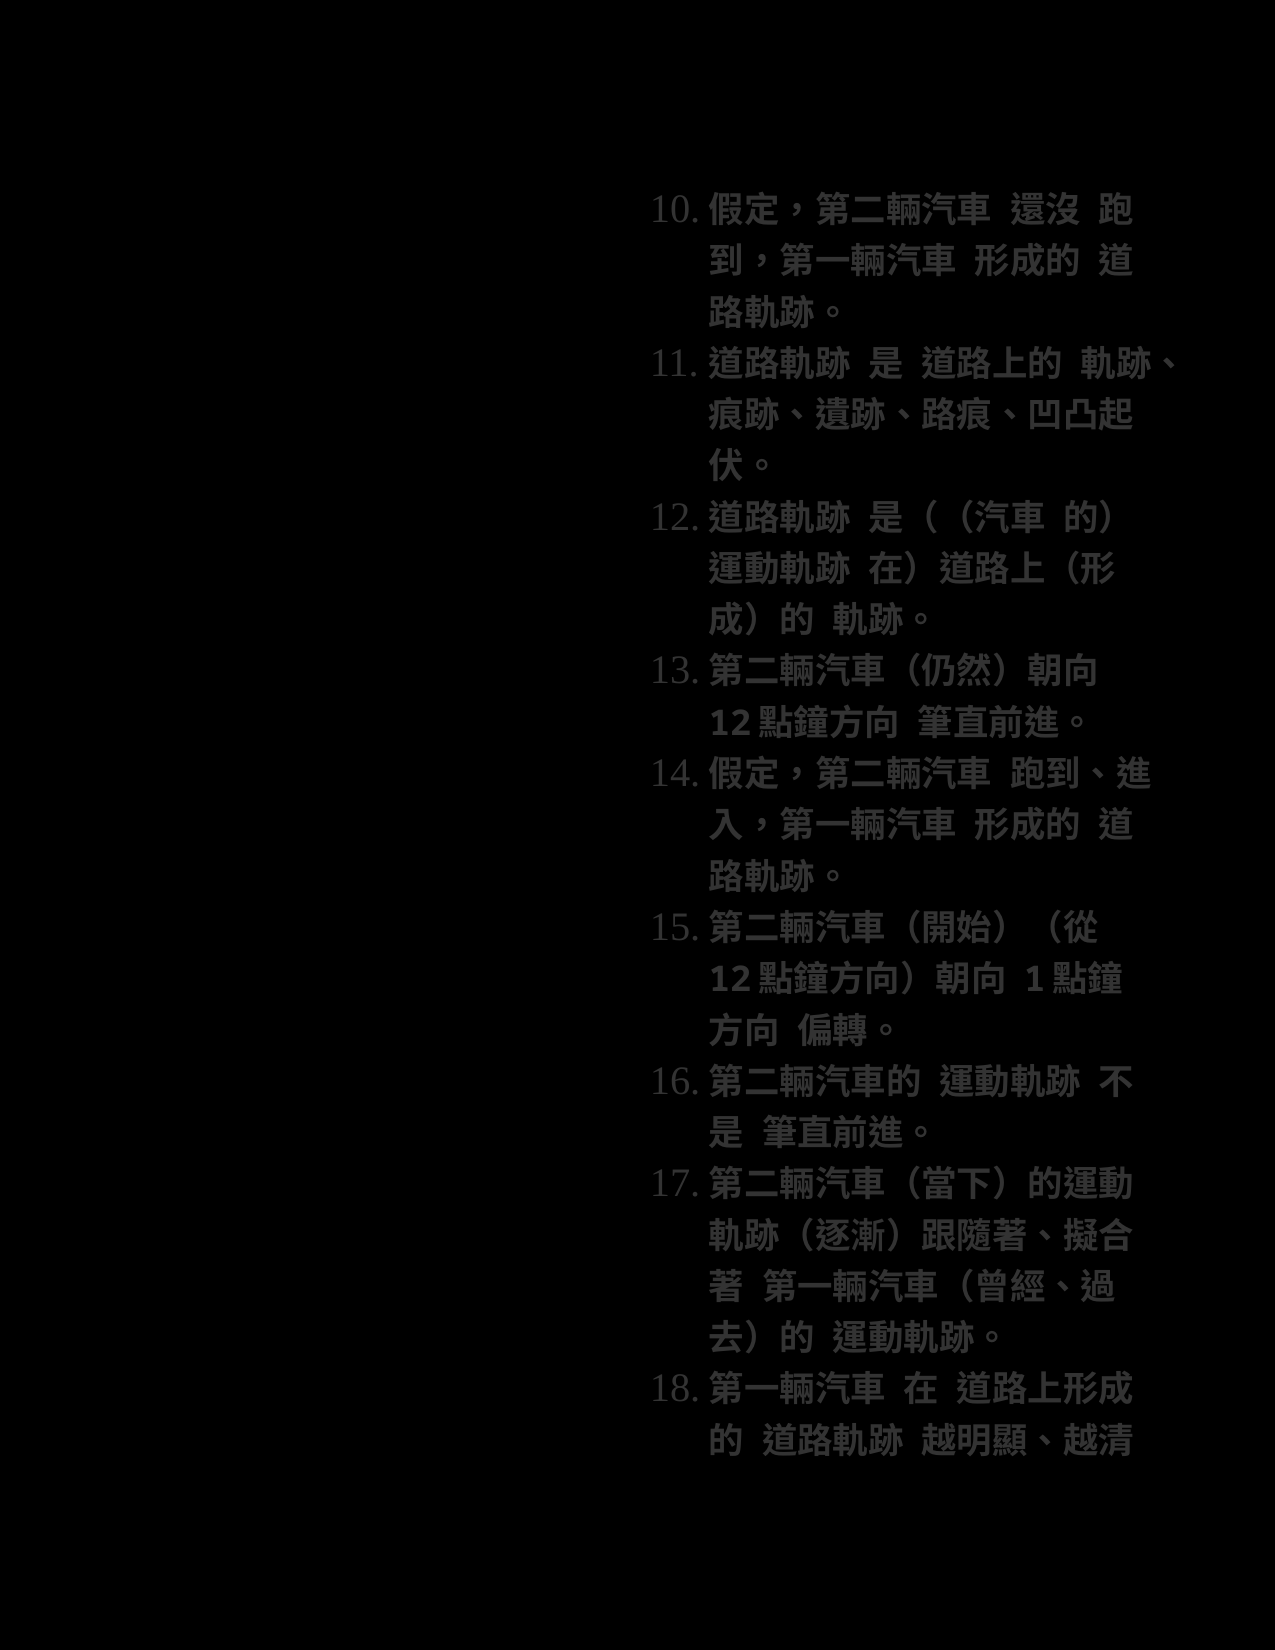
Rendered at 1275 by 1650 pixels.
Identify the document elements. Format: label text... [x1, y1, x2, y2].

list 第二輛汽車（開始）（從 12點鐘方向）朝向 1點鐘方向 偏轉。 [649, 899, 1157, 1053]
list 第二輛汽車（仍然）朝向 12點鐘方向 筆直前進。 [649, 643, 1157, 746]
list 第一輛汽車 在 道路上形成的 道路軌跡 越明顯、越清 [649, 1361, 1157, 1463]
list 道路軌跡 是（（汽車 的）運動軌跡 在）道路上（形成）的 軌跡。 [649, 489, 1157, 643]
list 第二輛汽車的 運動軌跡 不是 筆直前進。 [649, 1053, 1157, 1156]
list 道路軌跡 是 道路上的 軌跡、痕跡、遺跡、路痕、凹凸起伏。 [649, 335, 1157, 489]
list 假定，第二輛汽車 跑到、進入，第一輛汽車 形成的 道路軌跡。 [649, 746, 1157, 899]
list 假定，第二輛汽車 還沒 跑到，第一輛汽車 形成的 道路軌跡。 [649, 182, 1157, 335]
list 第二輛汽車（當下）的運動軌跡（逐漸）跟隨著、擬合著 第一輛汽車（曾經、過去）的 運動軌跡。 [649, 1156, 1157, 1361]
